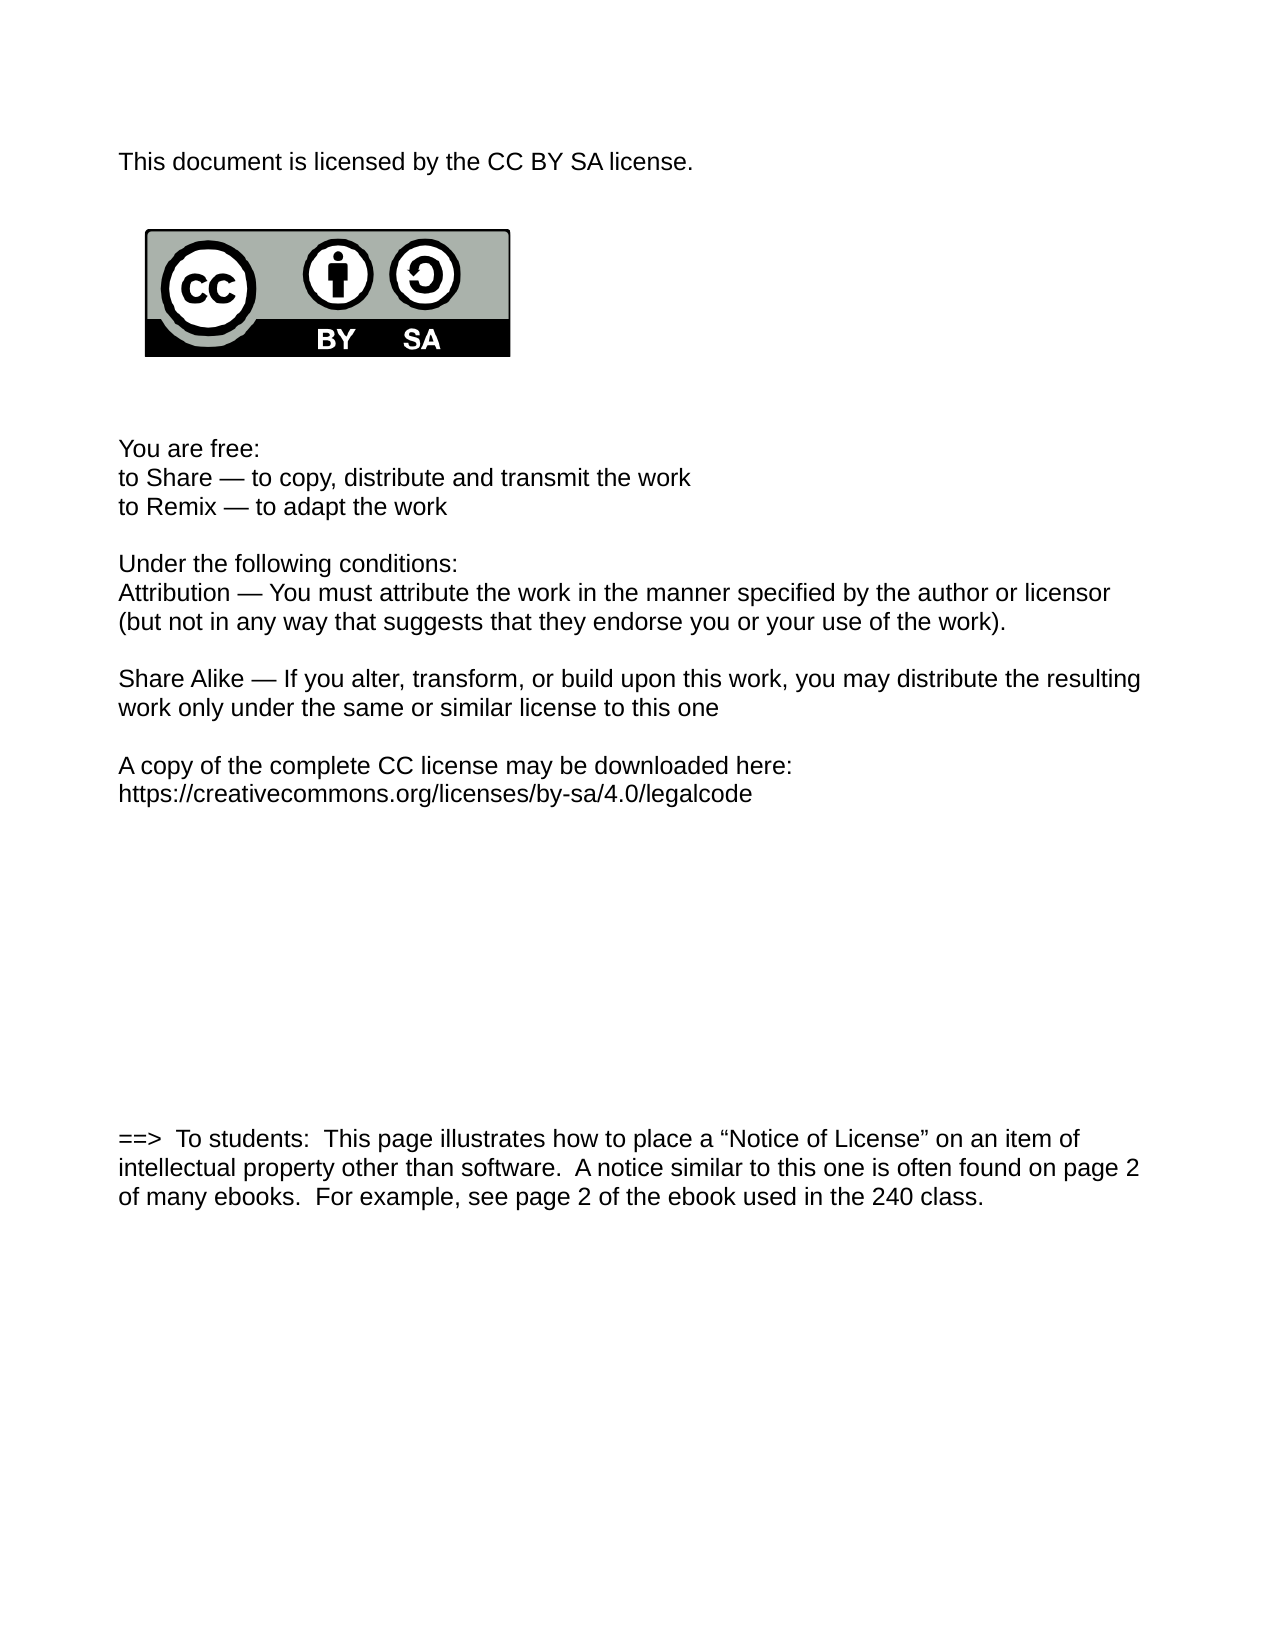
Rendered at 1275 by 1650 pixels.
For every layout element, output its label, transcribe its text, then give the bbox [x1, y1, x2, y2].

text ==> To students: This page illustrates how to place a “Notice of License” on an item of intellectual property other than software. A notice similar to this one is often found on page 2 of many ebooks. For example, see page 2 of the ebook used in the 240 class. [118, 1124, 1157, 1211]
text This document is licensed by the CC BY SA license. [118, 147, 1157, 176]
text Attribution — You must attribute the work in the manner specified by the author or licensor (but not in any way that suggests that they endorse you or your use of the work). [118, 578, 1157, 636]
text https://creativecommons.org/licenses/by-sa/4.0/legalcode [118, 779, 1157, 808]
text You are free: [118, 434, 1157, 463]
picture [144, 229, 511, 357]
text Share Alike — If you alter, transform, or build upon this work, you may distribute the resulting work only under the same or similar license to this one [118, 664, 1157, 722]
text to Remix — to adapt the work [118, 492, 1157, 521]
text Under the following conditions: [118, 549, 1157, 578]
text to Share — to copy, distribute and transmit the work [118, 463, 1157, 492]
text A copy of the complete CC license may be downloaded here: [118, 751, 1157, 779]
